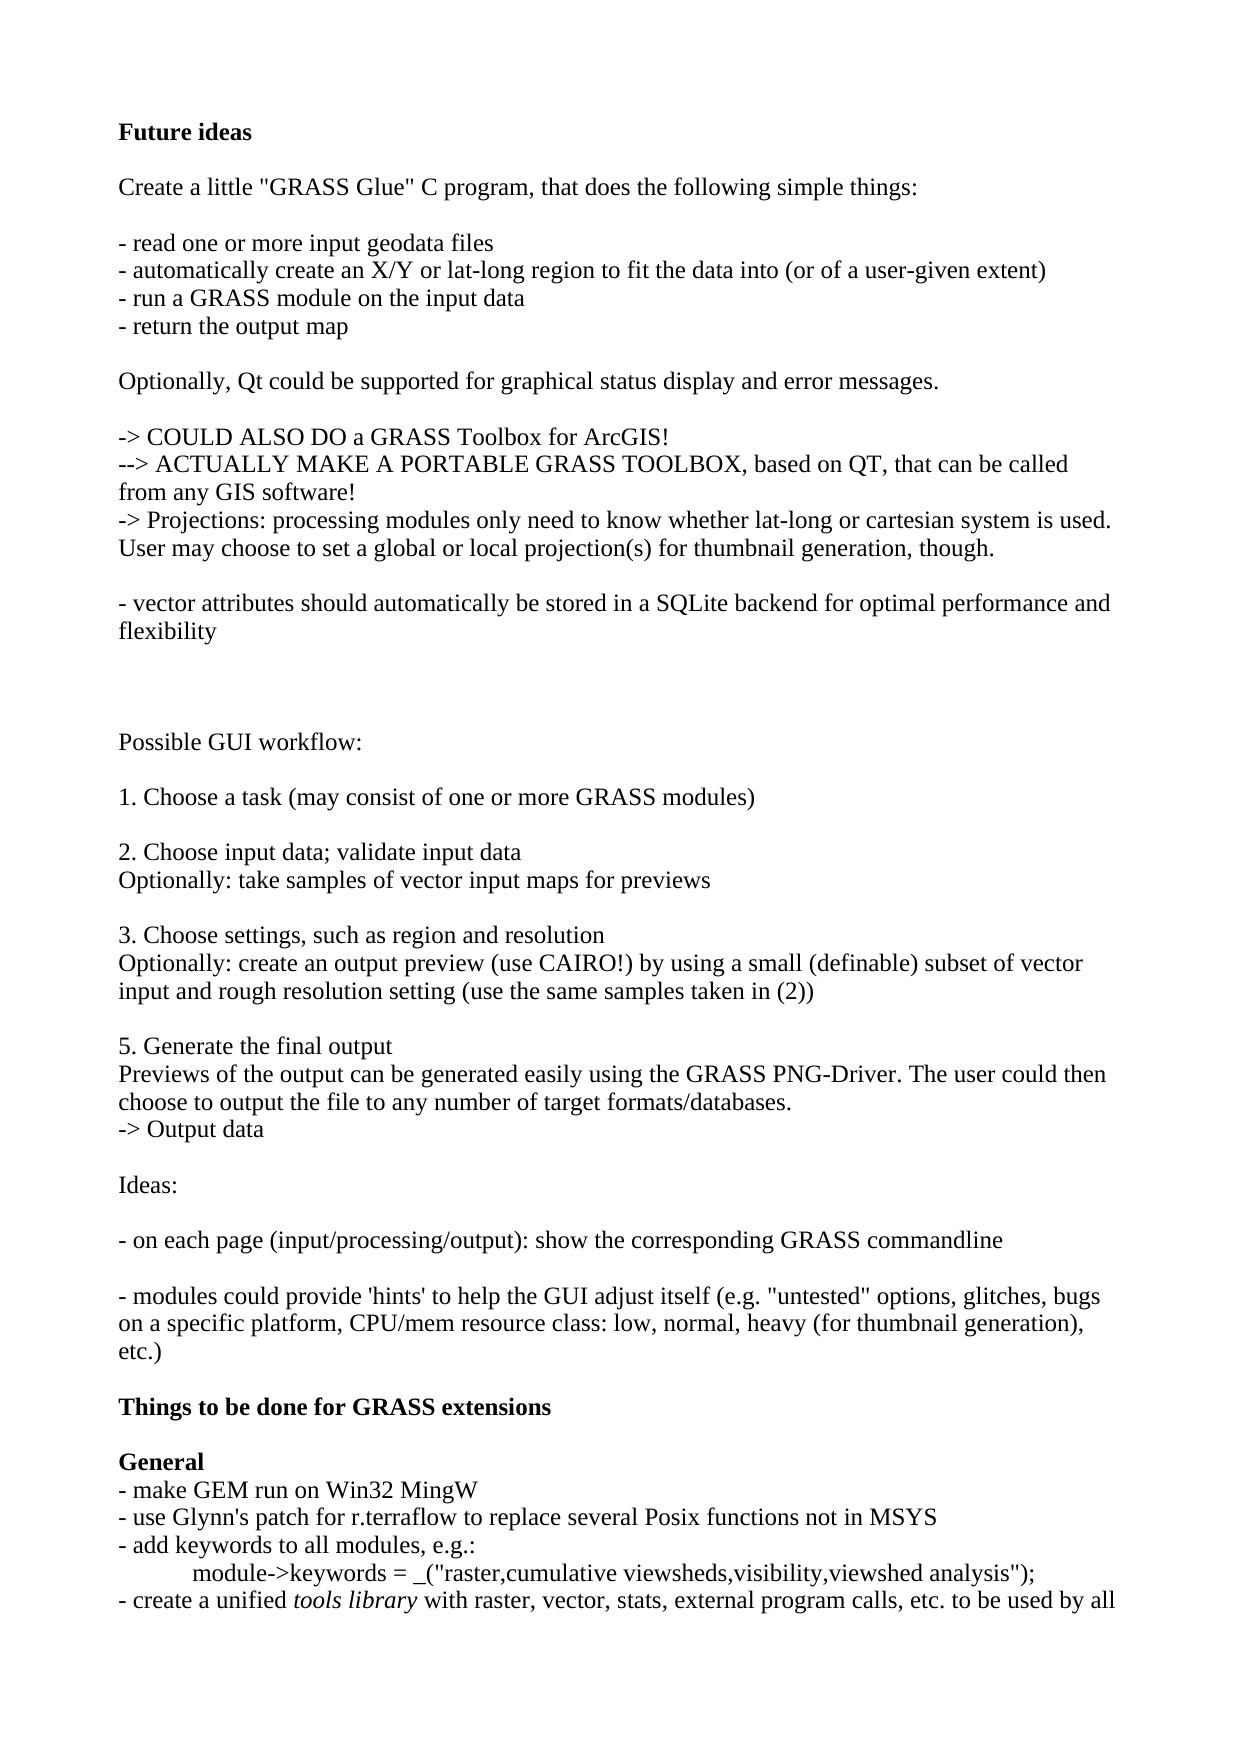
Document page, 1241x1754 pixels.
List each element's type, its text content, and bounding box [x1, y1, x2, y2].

text 1. Choose a task (may consist of one or more GRASS modules) [118, 783, 1122, 811]
text Create a little "GRASS Glue" C program, that does the following simple things: [118, 173, 1122, 201]
text Things to be done for GRASS extensions [118, 1393, 1122, 1420]
text Ideas: [118, 1171, 1122, 1199]
text Optionally, Qt could be supported for graphical status display and error messages. [118, 367, 1122, 395]
text - modules could provide 'hints' to help the GUI adjust itself (e.g. "untested" options, glitches, bugs on a specific platform, CPU/mem resource class: low, normal, heavy (for thumbnail generation), etc.) [118, 1282, 1122, 1365]
text - on each page (input/processing/output): show the corresponding GRASS commandline [118, 1226, 1122, 1254]
text - add keywords to all modules, e.g.: [118, 1531, 1122, 1559]
text - automatically create an X/Y or lat-long region to fit the data into (or of a user-given extent) [118, 257, 1122, 284]
text Optionally: create an output preview (use CAIRO!) by using a small (definable) subset of vector input and rough resolution setting (use the same samples taken in (2)) [118, 949, 1122, 1005]
text Optionally: take samples of vector input maps for previews [118, 866, 1122, 894]
text -> COULD ALSO DO a GRASS Toolbox for ArcGIS! [118, 423, 1122, 451]
text - use Glynn's patch for r.terraflow to replace several Posix functions not in MSYS [118, 1503, 1122, 1531]
text Future ideas [118, 118, 1122, 146]
text 3. Choose settings, such as region and resolution [118, 922, 1122, 949]
text -> Projections: processing modules only need to know whether lat-long or cartesian system is used. User may choose to set a global or local projection(s) for thumbnail generation, though. [118, 506, 1122, 561]
text 2. Choose input data; validate input data [118, 838, 1122, 866]
text - run a GRASS module on the input data [118, 284, 1122, 312]
text - make GEM run on Win32 MingW [118, 1476, 1122, 1503]
text - return the output map [118, 312, 1122, 340]
text - vector attributes should automatically be stored in a SQLite backend for optimal performance and flexibility [118, 589, 1122, 644]
text Previews of the output can be generated easily using the GRASS PNG-Driver. The user could then choose to output the file to any number of target formats/databases. [118, 1060, 1122, 1116]
text --> ACTUALLY MAKE A PORTABLE GRASS TOOLBOX, based on QT, that can be called from any GIS software! [118, 451, 1122, 506]
text 5. Generate the final output [118, 1032, 1122, 1060]
text General [118, 1448, 1122, 1476]
text -> Output data [118, 1116, 1122, 1143]
text - create a unified tools library with raster, vector, stats, external program calls, etc. to be used by all [118, 1587, 1122, 1614]
text - read one or more input geodata files [118, 229, 1122, 257]
text Possible GUI workflow: [118, 728, 1122, 755]
text module->keywords = _("raster,cumulative viewsheds,visibility,viewshed analysis"); [118, 1559, 1122, 1587]
